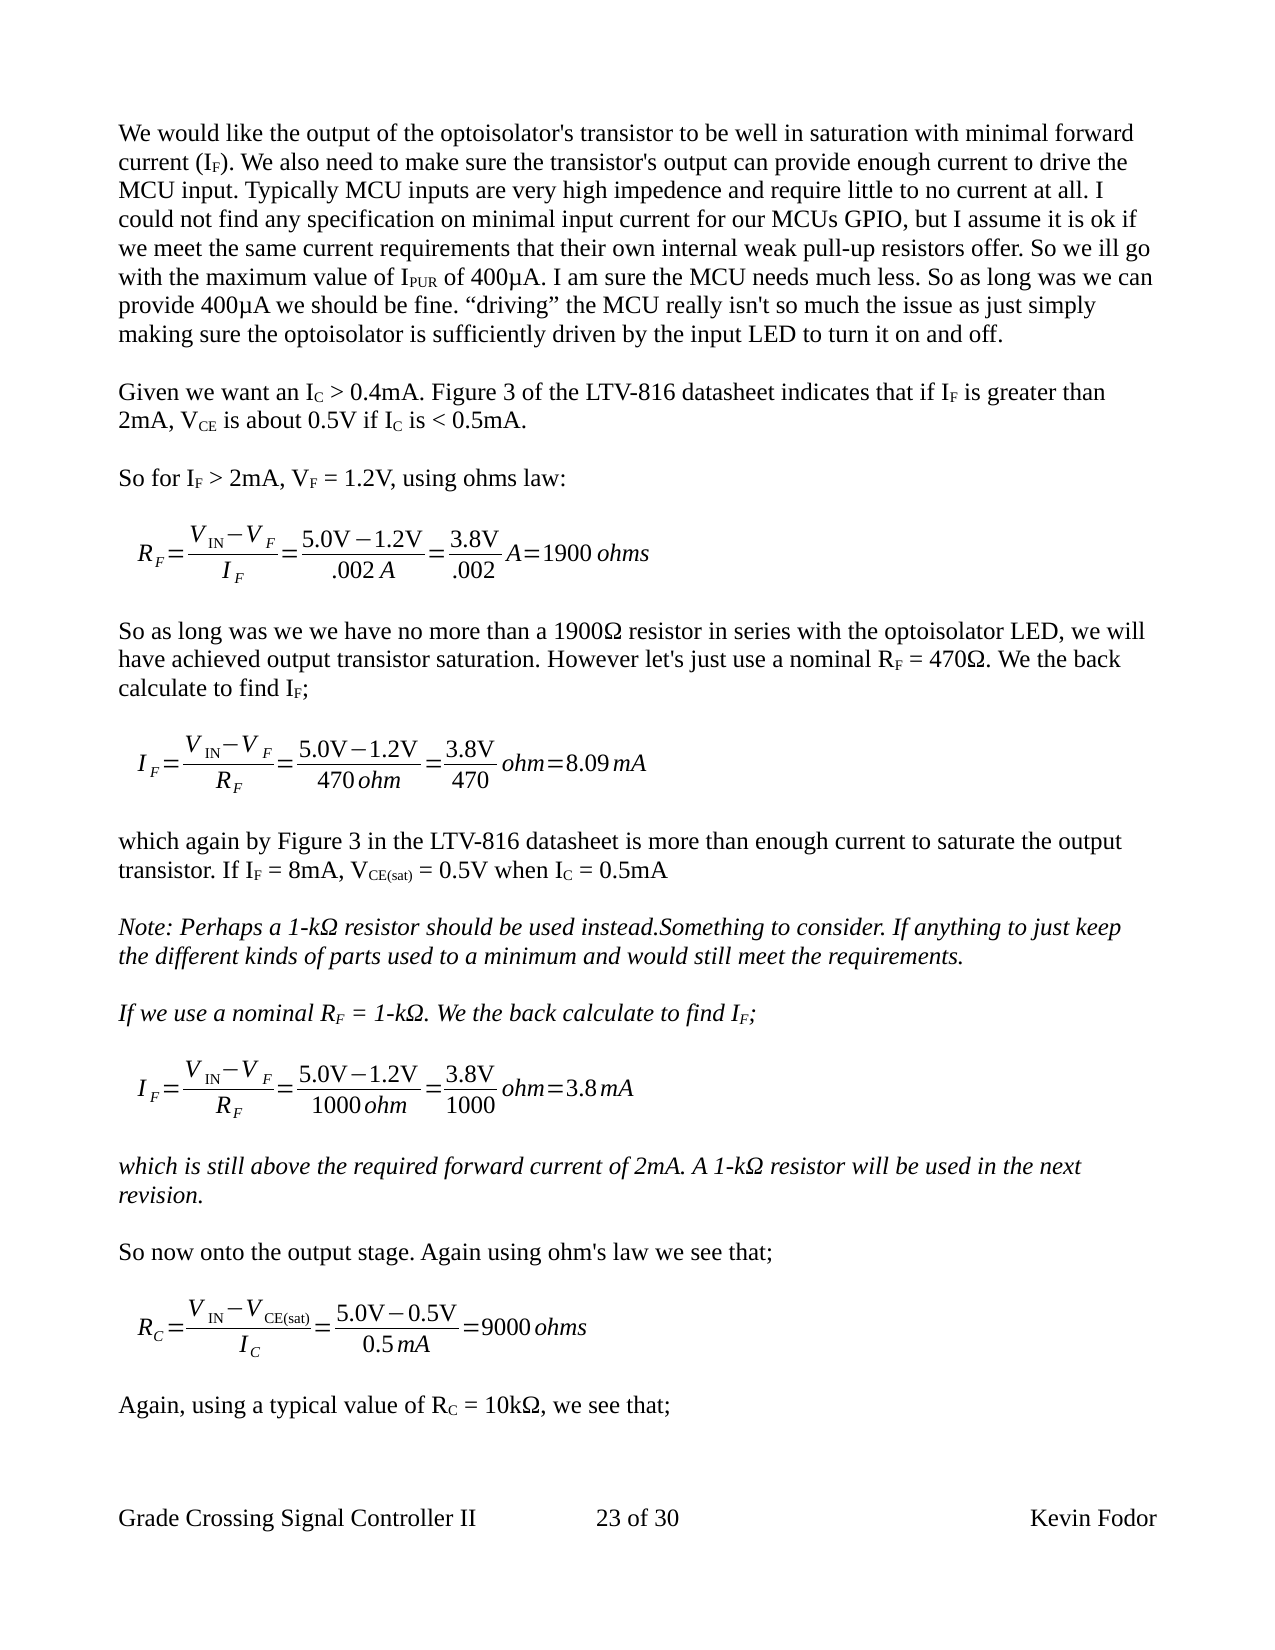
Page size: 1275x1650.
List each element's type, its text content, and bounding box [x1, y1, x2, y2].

text So now onto the output stage. Again using ohm's law we see that; [118, 1237, 1157, 1266]
text So for IF > 2mA, VF = 1.2V, using ohms law: [118, 463, 1157, 492]
text Note: Perhaps a 1-kΩ resistor should be used instead.Something to consider. If anything to just keep the different kinds of parts used to a minimum and would still meet the requirements. [118, 912, 1157, 970]
text which is still above the required forward current of 2mA. A 1-kΩ resistor will be used in the next revision. [118, 1151, 1157, 1209]
text If we use a nominal RF = 1-kΩ. We the back calculate to find IF; [118, 998, 1157, 1027]
text Again, using a typical value of RC = 10kΩ, we see that; [118, 1390, 1157, 1419]
text which again by Figure 3 in the LTV-816 datasheet is more than enough current to saturate the output transistor. If IF = 8mA, VCE(sat) = 0.5V when IC = 0.5mA [118, 826, 1157, 883]
text So as long was we we have no more than a 1900Ω resistor in series with the optoisolator LED, we will have achieved output transistor saturation. However let's just use a nominal RF = 470Ω. We the back calculate to find IF; [118, 616, 1157, 702]
text Given we want an IC > 0.4mA. Figure 3 of the LTV-816 datasheet indicates that if IF is greater than 2mA, VCE is about 0.5V if IC is < 0.5mA. [118, 377, 1157, 434]
text We would like the output of the optoisolator's transistor to be well in saturation with minimal forward current (IF). We also need to make sure the transistor's output can provide enough current to drive the MCU input. Typically MCU inputs are very high impedence and require little to no current at all. I could not find any specification on minimal input current for our MCUs GPIO, but I assume it is ok if we meet the same current requirements that their own internal weak pull-up resistors offer. So we ill go with the maximum value of IPUR of 400µA. I am sure the MCU needs much less. So as long was we can provide 400µA we should be fine. “driving” the MCU really isn't so much the issue as just simply making sure the optoisolator is sufficiently driven by the input LED to turn it on and off. [118, 118, 1157, 348]
